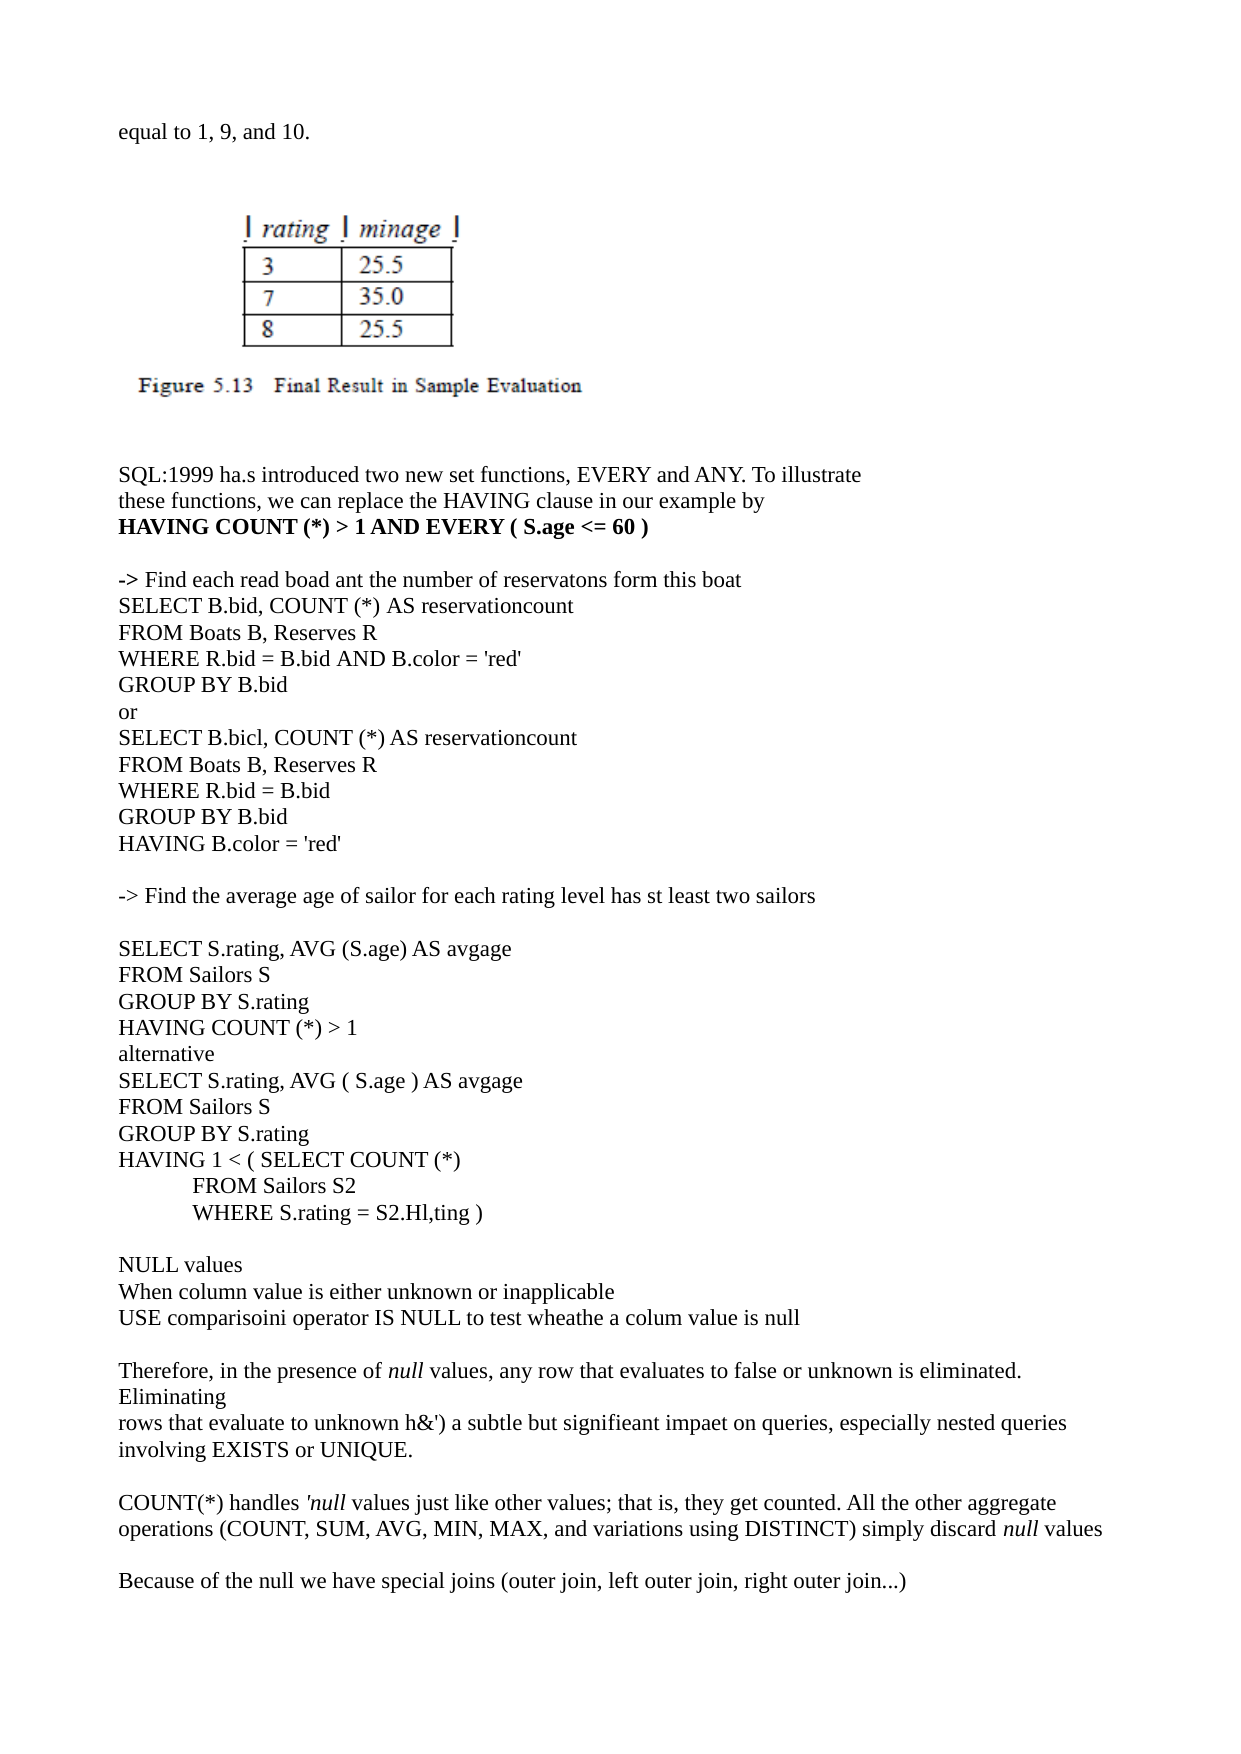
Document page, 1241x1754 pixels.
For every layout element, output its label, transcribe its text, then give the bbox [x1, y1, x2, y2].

text alternative [118, 1041, 1122, 1067]
text Because of the null we have special joins (outer join, left outer join, right outer join...) [118, 1568, 1122, 1594]
text equal to 1, 9, and 10. [118, 118, 1122, 144]
text FROM Boats B, Reserves R [118, 751, 1122, 777]
text NULL values [118, 1251, 1122, 1278]
text HAVING COUNT (*) > 1 AND EVERY ( S.age <= 60 ) [118, 513, 1122, 540]
text SELECT B.bicl, COUNT (*) AS reservationcount [118, 724, 1122, 751]
text GROUP BY S.rating [118, 1119, 1122, 1146]
text FROM Sailors S [118, 1093, 1122, 1119]
text WHERE S.rating = S2.Hl,ting ) [118, 1199, 1122, 1225]
text or [118, 698, 1122, 724]
text When column value is either unknown or inapplicable [118, 1278, 1122, 1304]
text GROUP BY B.bid [118, 803, 1122, 830]
text WHERE R.bid = B.bid AND B.color = 'red' [118, 645, 1122, 672]
text HAVING 1 < ( SELECT COUNT (*) [118, 1146, 1122, 1172]
text FROM Boats B, Reserves R [118, 619, 1122, 645]
text SELECT S.rating, AVG (S.age) AS avgage [118, 935, 1122, 961]
text these functions, we can replace the HAVING clause in our example by [118, 487, 1122, 513]
text GROUP BY B.bid [118, 672, 1122, 698]
text WHERE R.bid = B.bid [118, 777, 1122, 803]
text FROM Sailors S2 [118, 1172, 1122, 1199]
text COUNT(*) handles 'null values just like other values; that is, they get counted. All the other aggregate operations (COUNT, SUM, AVG, MIN, MAX, and variations using DISTINCT) simply discard null values [118, 1488, 1122, 1541]
text FROM Sailors S [118, 961, 1122, 988]
text HAVING COUNT (*) > 1 [118, 1014, 1122, 1041]
text GROUP BY S.rating [118, 988, 1122, 1014]
text SQL:1999 ha.s introduced two new set functions, EVERY and ANY. To illustrate [118, 461, 1122, 487]
text HAVING B.color = 'red' [118, 830, 1122, 856]
text -> Find each read boad ant the number of reservatons form this boat [118, 566, 1122, 592]
text USE comparisoini operator IS NULL to test wheathe a colum value is null [118, 1304, 1122, 1330]
text SELECT B.bid, COUNT (*) AS reservationcount [118, 592, 1122, 619]
text SELECT S.rating, AVG ( S.age ) AS avgage [118, 1067, 1122, 1093]
text rows that evaluate to unknown h&') a subtle but signifieant impaet on queries, especially nested queries involving EXISTS or UNIQUE. [118, 1409, 1122, 1462]
text Therefore, in the presence of null values, any row that evaluates to false or unknown is eliminated. Eliminating [118, 1357, 1122, 1409]
text -> Find the average age of sailor for each rating level has st least two sailors [118, 882, 1122, 909]
